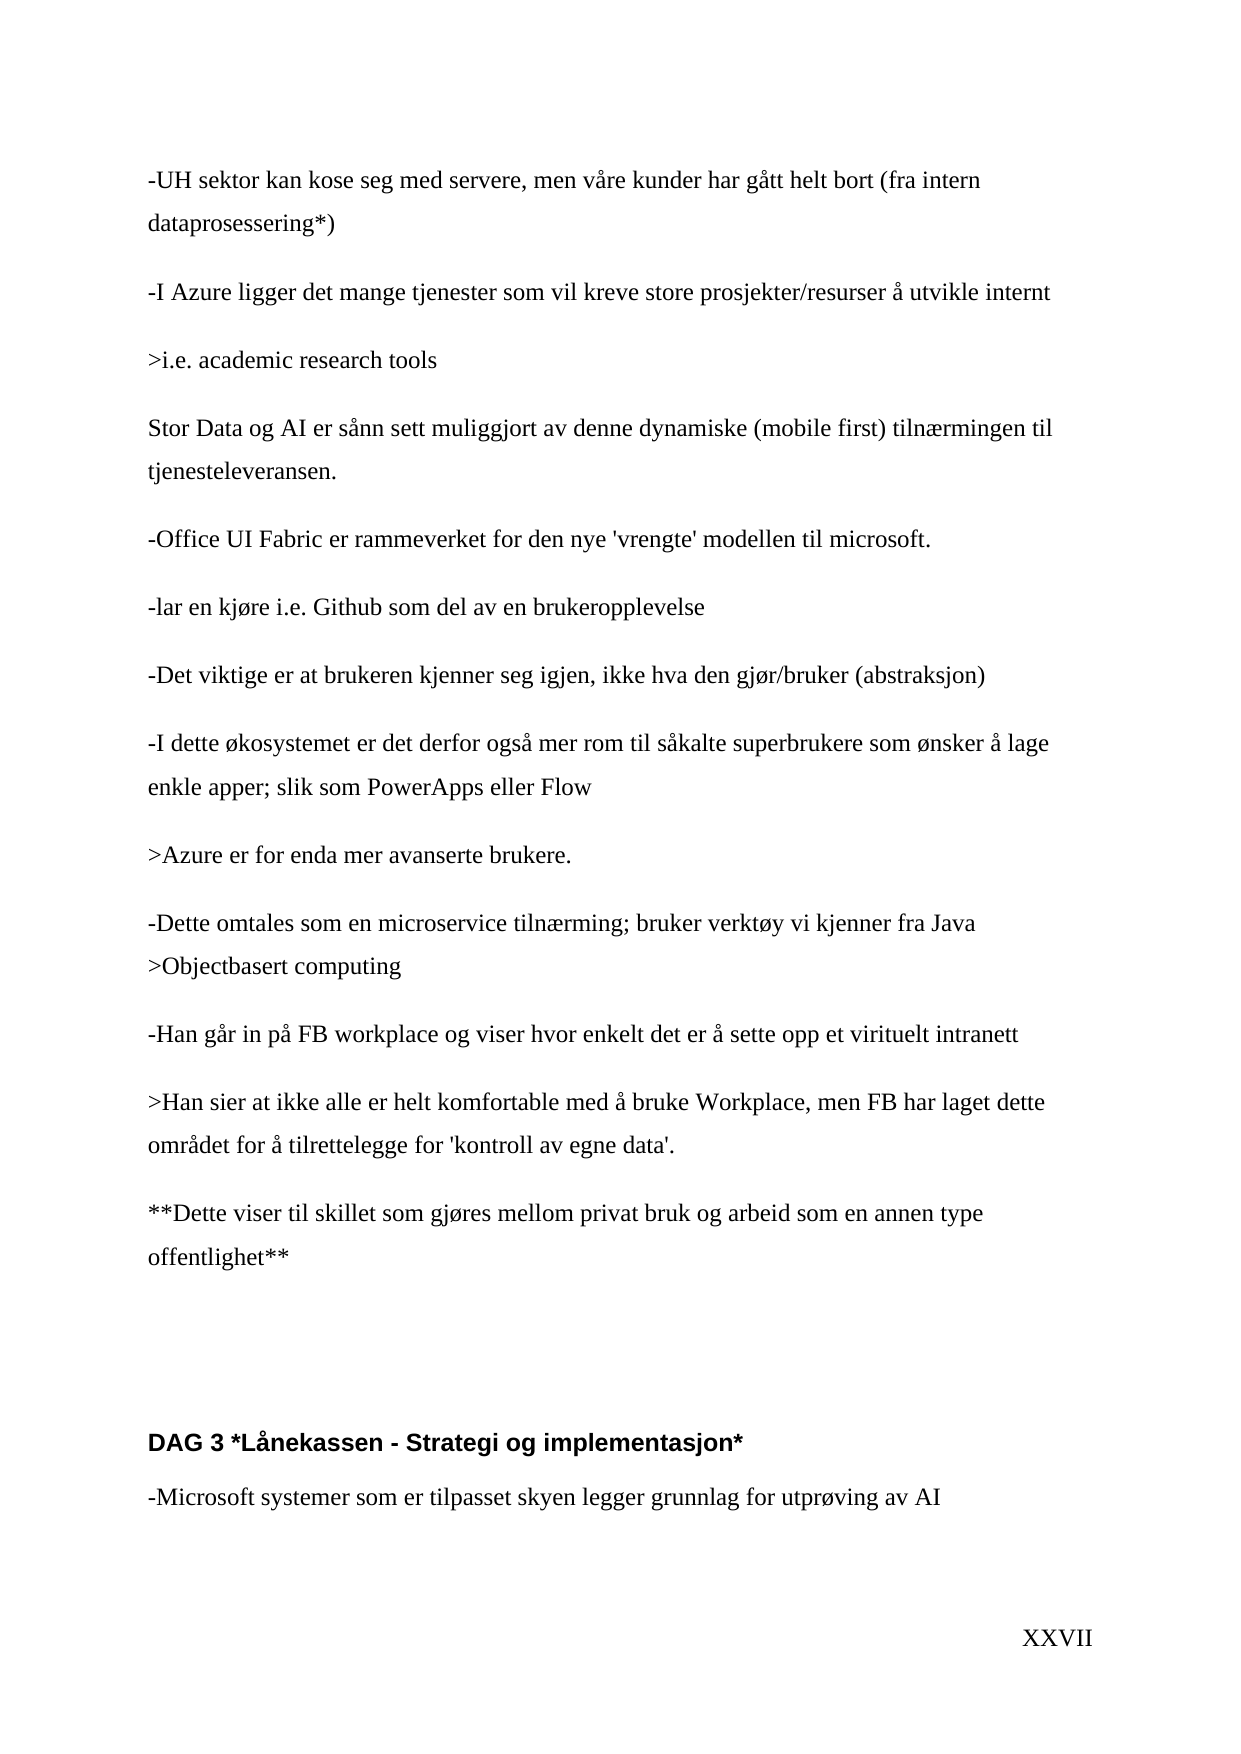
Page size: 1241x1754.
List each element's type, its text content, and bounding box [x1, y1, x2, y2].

text >Han sier at ikke alle er helt komfortable med å bruke Workplace, men FB har laget dette området for å tilrettelegge for 'kontroll av egne data'. [148, 1087, 1092, 1159]
text >i.e. academic research tools [148, 345, 1092, 373]
text DAG 3 *Lånekassen - Strategi og implementasjon* [148, 1428, 1092, 1457]
text -Office UI Fabric er rammeverket for den nye 'vrengte' modellen til microsoft. [148, 524, 1092, 553]
text Stor Data og AI er sånn sett muliggjort av denne dynamiske (mobile first) tilnærmingen til tjenesteleveransen. [148, 413, 1092, 485]
text -I dette økosystemet er det derfor også mer rom til såkalte superbrukere som ønsker å lage enkle apper; slik som PowerApps eller Flow [148, 728, 1092, 800]
text -Microsoft systemer som er tilpasset skyen legger grunnlag for utprøving av AI [148, 1482, 1092, 1511]
text -I Azure ligger det mange tjenester som vil kreve store prosjekter/resurser å utvikle internt [148, 277, 1092, 305]
text **Dette viser til skillet som gjøres mellom privat bruk og arbeid som en annen type offentlighet** [148, 1198, 1092, 1270]
text -Dette omtales som en microservice tilnærming; bruker verktøy vi kjenner fra Java >Objectbasert computing [148, 908, 1092, 980]
text -Han går in på FB workplace og viser hvor enkelt det er å sette opp et virituelt intranett [148, 1019, 1092, 1048]
text >Azure er for enda mer avanserte brukere. [148, 840, 1092, 868]
text -lar en kjøre i.e. Github som del av en brukeropplevelse [148, 592, 1092, 621]
text -Det viktige er at brukeren kjenner seg igjen, ikke hva den gjør/bruker (abstraksjon) [148, 660, 1092, 689]
text -UH sektor kan kose seg med servere, men våre kunder har gått helt bort (fra intern dataprosessering*) [148, 165, 1092, 237]
